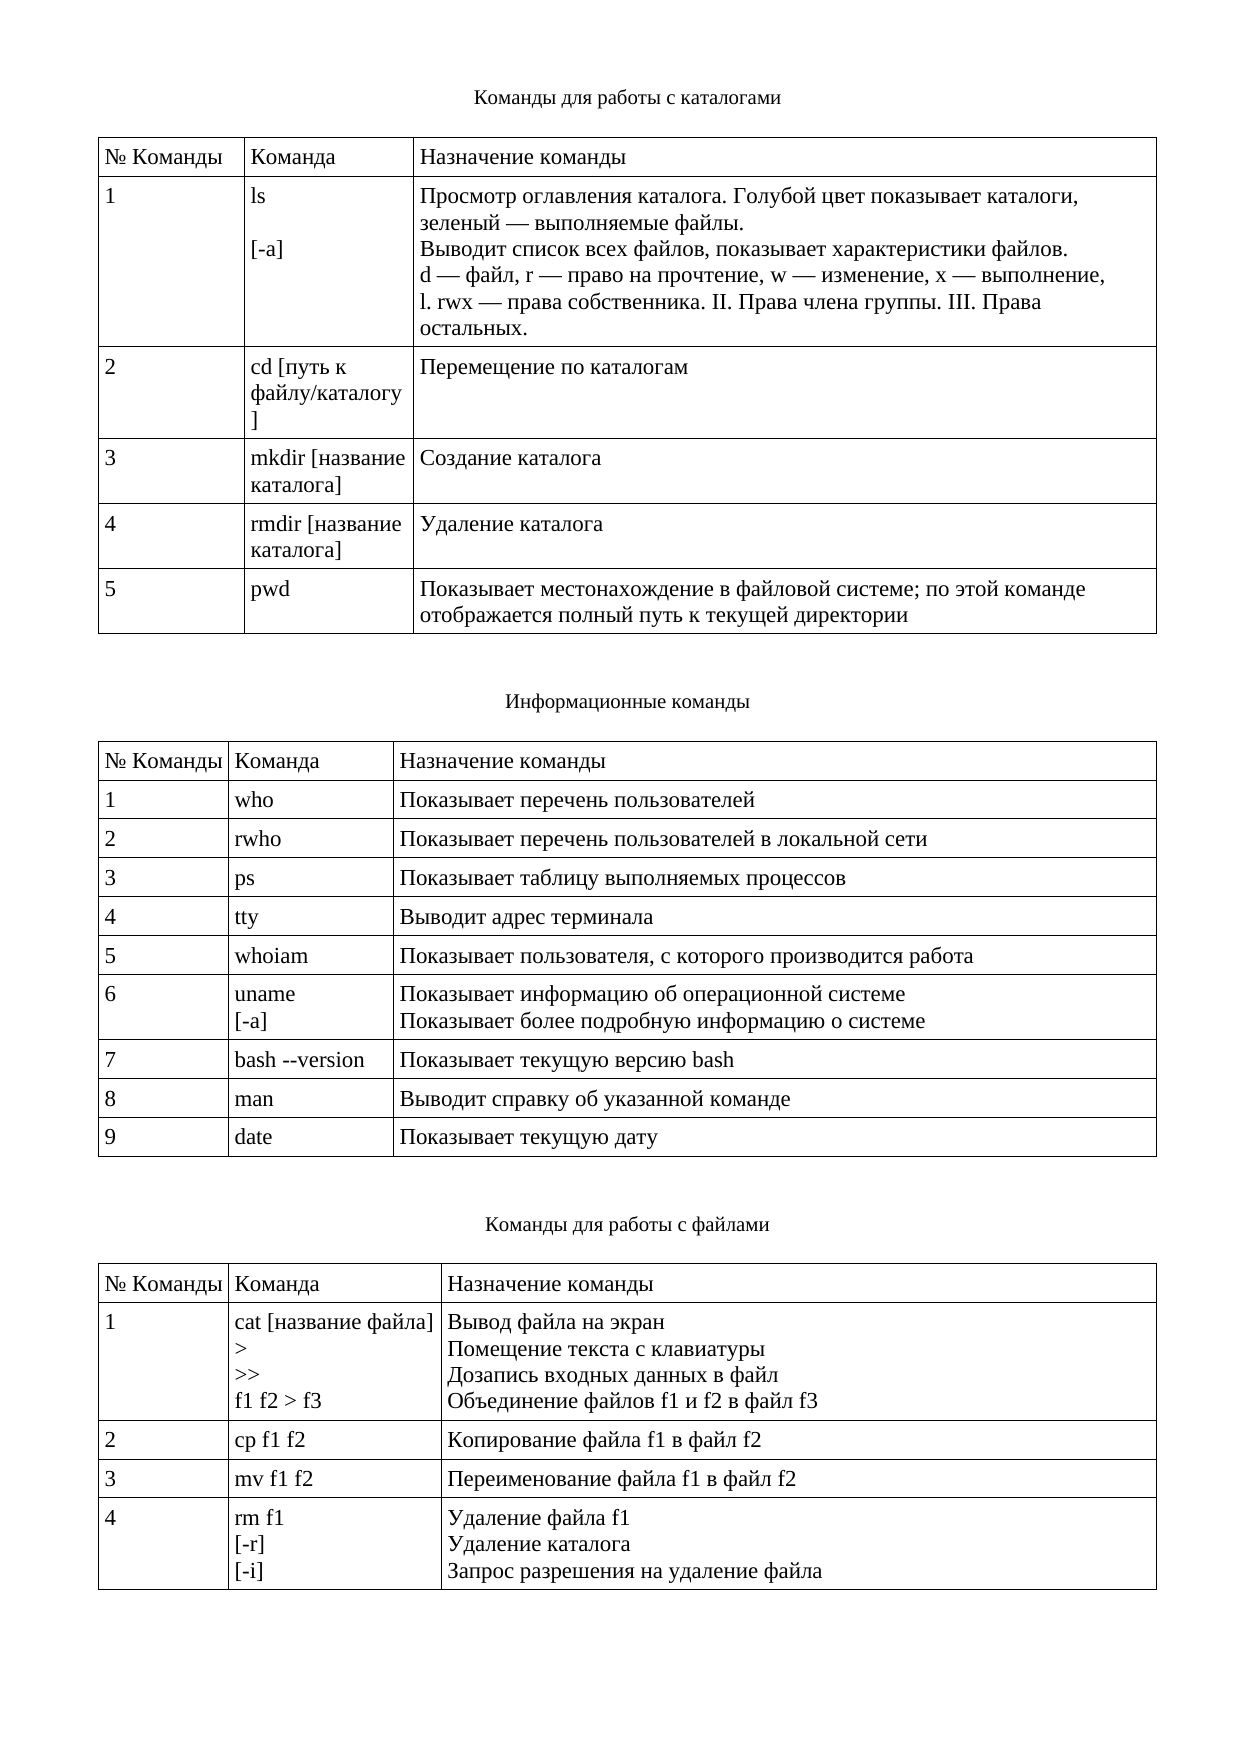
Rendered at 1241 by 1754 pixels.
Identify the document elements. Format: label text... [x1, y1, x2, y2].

table_cell Выводит справку об указанной команде [394, 1079, 1156, 1117]
table_cell Удаление файла f1 Удаление каталога Запрос разрешения на удаление файла [442, 1498, 1156, 1589]
table_header Назначение команды [394, 742, 1156, 779]
table_cell 8 [99, 1079, 228, 1117]
table_cell 5 [99, 569, 244, 633]
table_cell 2 [99, 819, 228, 857]
table_header Назначение команды [442, 1264, 1156, 1302]
table_cell whoiam [229, 936, 393, 974]
table_cell 1 [99, 1303, 228, 1419]
table_cell mv f1 f2 [229, 1460, 441, 1497]
table_cell Переименование файла f1 в файл f2 [442, 1460, 1156, 1497]
text Команды для работы с файлами [98, 1210, 1156, 1236]
table_cell Показывает текущую дату [394, 1118, 1156, 1156]
table_cell Перемещение по каталогам [414, 347, 1156, 438]
table_cell Показывает перечень пользователей в локальной сети [394, 819, 1156, 857]
table_cell 3 [99, 858, 228, 896]
table_header Назначение команды [414, 138, 1156, 176]
table_cell 3 [99, 1460, 228, 1497]
table_cell cat [название файла] > >> f1 f2 > f3 [229, 1303, 441, 1419]
table_cell 4 [99, 897, 228, 935]
table_cell rmdir [название каталога] [245, 504, 413, 568]
table_cell Показывает местонахождение в файловой системе; по этой команде отображается полный путь к текущей директории [414, 569, 1156, 633]
table_cell 4 [99, 1498, 228, 1589]
table_header № Команды [99, 1264, 228, 1302]
table_cell Удаление каталога [414, 504, 1156, 568]
table_cell 4 [99, 504, 244, 568]
table_cell ls [-a] [245, 177, 413, 346]
table_header № Команды [99, 742, 228, 779]
table_cell 1 [99, 781, 228, 818]
table_header Команда [245, 138, 413, 176]
table_cell 9 [99, 1118, 228, 1156]
table_header Команда [229, 1264, 441, 1302]
table_cell cp f1 f2 [229, 1421, 441, 1458]
table_cell Показывает таблицу выполняемых процессов [394, 858, 1156, 896]
table_cell Просмотр оглавления каталога. Голубой цвет показывает каталоги, зеленый — выполняемые файлы. Выводит список всех файлов, показывает характеристики файлов. d — файл, r — право на прочтение, w — изменение, x — выполнение, l. rwx — права собственника. II. Права члена группы. III. Права остальных. [414, 177, 1156, 346]
table_cell date [229, 1118, 393, 1156]
table_cell bash --version [229, 1040, 393, 1078]
table_cell man [229, 1079, 393, 1117]
table_cell Копирование файла f1 в файл f2 [442, 1421, 1156, 1458]
table_cell rwho [229, 819, 393, 857]
table_cell 6 [99, 975, 228, 1039]
table_cell mkdir [название каталога] [245, 439, 413, 503]
table_cell 2 [99, 347, 244, 438]
table_cell 5 [99, 936, 228, 974]
table_header № Команды [99, 138, 244, 176]
table_cell ps [229, 858, 393, 896]
table_cell who [229, 781, 393, 818]
table_cell Показывает пользователя, с которого производится работа [394, 936, 1156, 974]
text Команды для работы с каталогами [98, 83, 1156, 110]
table_header Команда [229, 742, 393, 779]
table_cell Показывает текущую версию bash [394, 1040, 1156, 1078]
table_cell tty [229, 897, 393, 935]
table_cell rm f1 [-r] [-i] [229, 1498, 441, 1589]
table_cell pwd [245, 569, 413, 633]
table_cell cd [путь к файлу/каталогу] [245, 347, 413, 438]
table_cell Показывает перечень пользователей [394, 781, 1156, 818]
table_cell Показывает информацию об операционной системе Показывает более подробную информацию о системе [394, 975, 1156, 1039]
table_cell Вывод файла на экран Помещение текста с клавиатуры Дозапись входных данных в файл Объединение файлов f1 и f2 в файл f3 [442, 1303, 1156, 1419]
table_cell 7 [99, 1040, 228, 1078]
table_cell 2 [99, 1421, 228, 1458]
table_cell Создание каталога [414, 439, 1156, 503]
table_cell Выводит адрес терминала [394, 897, 1156, 935]
text Информационные команды [98, 687, 1156, 714]
table_cell 3 [99, 439, 244, 503]
table_cell uname [-a] [229, 975, 393, 1039]
table_cell 1 [99, 177, 244, 346]
